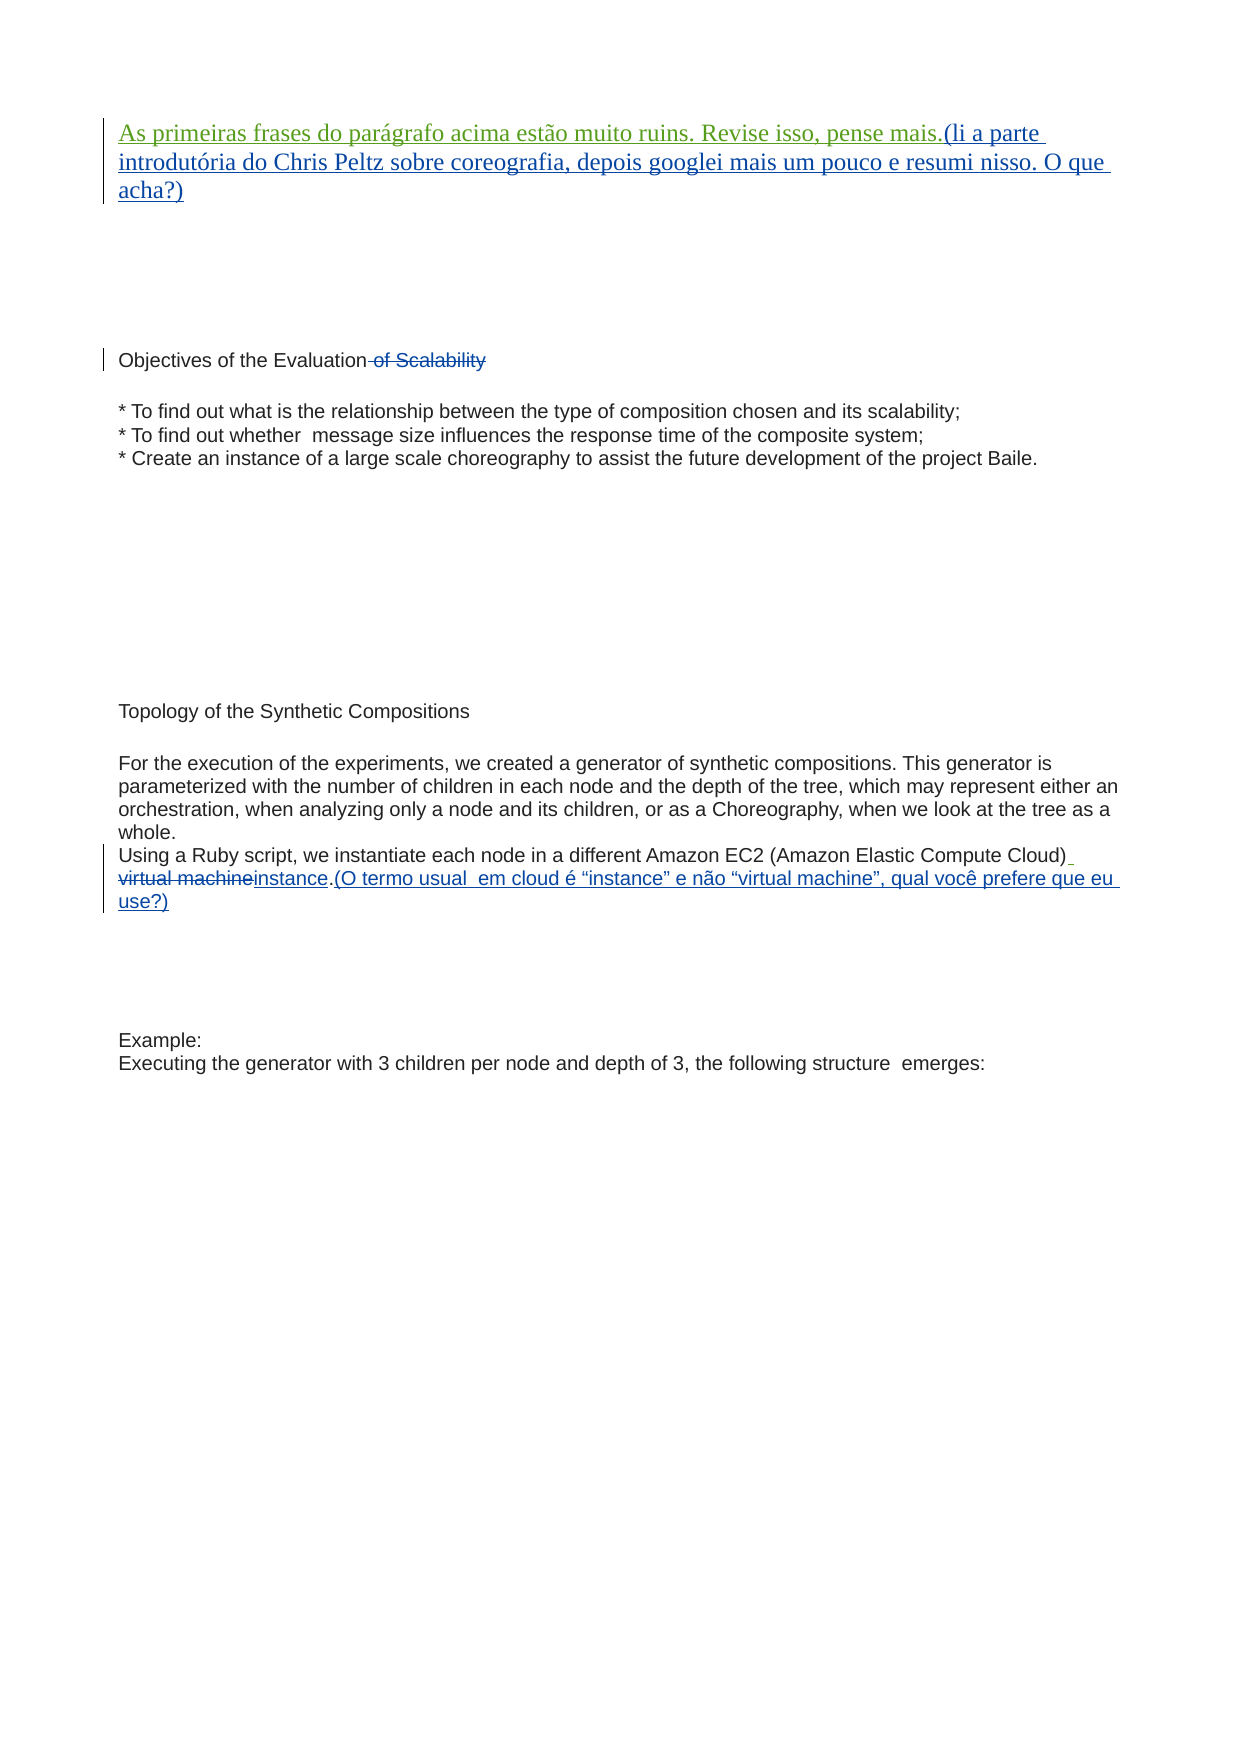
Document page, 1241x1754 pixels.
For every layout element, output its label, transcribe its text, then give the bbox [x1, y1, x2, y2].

text Topology of the Synthetic Compositions [118, 699, 1122, 722]
text Objectives of the Evaluation [118, 348, 1122, 371]
text * To find out what is the relationship between the type of composition chosen and its scalability; [118, 400, 1122, 423]
text Executing the generator with 3 children per node and depth of 3, the following structure emerges: [118, 1051, 1122, 1074]
text * To find out whether message size influences the response time of the composite system; [118, 423, 1122, 446]
text For the execution of the experiments, we created a generator of synthetic compositions. This generator is parameterized with the number of children in each node and the depth of the tree, which may represent either an orchestration, when analyzing only a node and its children, or as a Choreography, when we look at the tree as a whole. [118, 751, 1122, 844]
text As primeiras frases do parágrafo acima estão muito ruins. Revise isso, pense mais.(li a parte introdutória do Chris Peltz sobre coreografia, depois googlei mais um pouco e resumi nisso. O que acha?) [118, 118, 1122, 204]
text Using a Ruby script, we instantiate each node in a different Amazon EC2 (Amazon Elastic Compute Cloud) instance.(O termo usual em cloud é “instance” e não “virtual machine”, qual você prefere que eu use?) [118, 844, 1122, 913]
text * Create an instance of a large scale choreography to assist the future development of the project Baile. [118, 446, 1122, 469]
text Example: [118, 1028, 1122, 1051]
